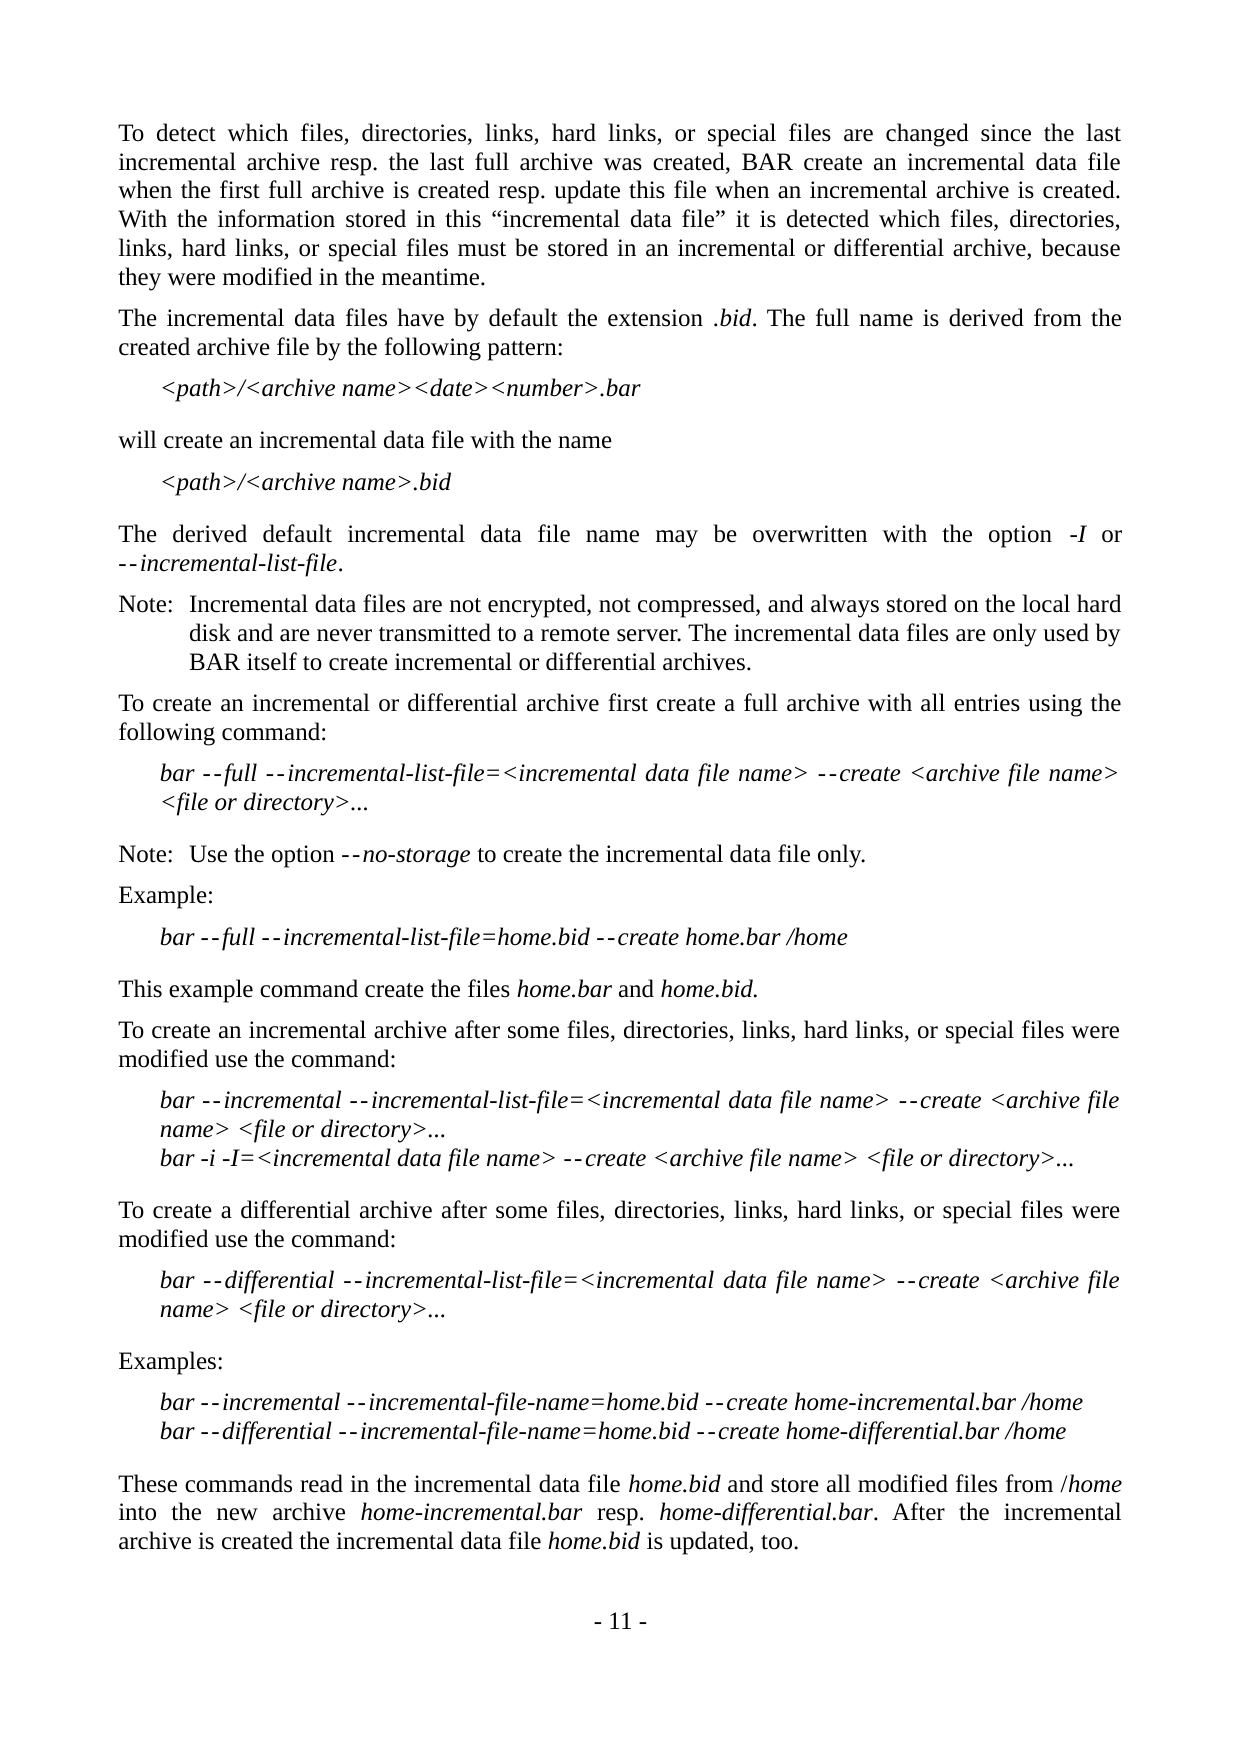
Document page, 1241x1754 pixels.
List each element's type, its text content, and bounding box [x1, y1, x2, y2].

text Examples: [118, 1346, 1122, 1375]
text This example command create the files home.bar and home.bid. [118, 974, 1122, 1003]
text To create a differential archive after some files, directories, links, hard links, or special files were modified use the command: [118, 1195, 1122, 1253]
text To create an incremental archive after some files, directories, links, hard links, or special files were modified use the command: [118, 1015, 1122, 1073]
text bar ‑‑differential ‑‑incremental-file-name=home.bid ‑‑create home-differential.bar /home [159, 1416, 1122, 1445]
text will create an incremental data file with the name [118, 426, 1122, 454]
text bar ‑‑incremental ‑‑incremental-list-file=<incremental data file name> ‑‑create <archive file name> <file or directory>... [159, 1085, 1122, 1143]
text bar ‑‑full ‑‑incremental-list-file=home.bid ‑‑create home.bar /home [159, 922, 1122, 950]
text <path>/<archive name><date><number>.bar [159, 373, 1122, 402]
text The derived default incremental data file name may be overwritten with the option -I or ‑‑incremental-list-file. [118, 519, 1122, 577]
text bar ‑‑full ‑‑incremental-list-file=<incremental data file name> ‑‑create <archive file name> <file or directory>... [159, 758, 1122, 815]
text Note: Incremental data files are not encrypted, not compressed, and always stored on the local hard disk and are never transmitted to a remote server. The incremental data files are only used by BAR itself to create incremental or differential archives. [118, 589, 1122, 675]
text Example: [118, 880, 1122, 909]
text These commands read in the incremental data file home.bid and store all modified files from /home into the new archive home-incremental.bar resp. home-differential.bar. After the incremental archive is created the incremental data file home.bid is updated, too. [118, 1469, 1122, 1555]
text To create an incremental or differential archive first create a full archive with all entries using the following command: [118, 688, 1122, 745]
text bar ‑‑incremental ‑‑incremental-file-name=home.bid ‑‑create home-incremental.bar /home [159, 1387, 1122, 1416]
text Note: Use the option ‑‑no-storage to create the incremental data file only. [118, 839, 1122, 868]
text The incremental data files have by default the extension .bid. The full name is derived from the created archive file by the following pattern: [118, 303, 1122, 361]
text bar -i -I=<incremental data file name> ‑‑create <archive file name> <file or directory>... [159, 1143, 1122, 1171]
text <path>/<archive name>.bid [159, 467, 1122, 496]
text To detect which files, directories, links, hard links, or special files are changed since the last incremental archive resp. the last full archive was created, BAR create an incremental data file when the first full archive is created resp. update this file when an incremental archive is created. With the information stored in this “incremental data file” it is detected which files, directories, links, hard links, or special files must be stored in an incremental or differential archive, because they were modified in the meantime. [118, 118, 1122, 291]
text bar ‑‑differential ‑‑incremental-list-file=<incremental data file name> ‑‑create <archive file name> <file or directory>... [159, 1265, 1122, 1323]
